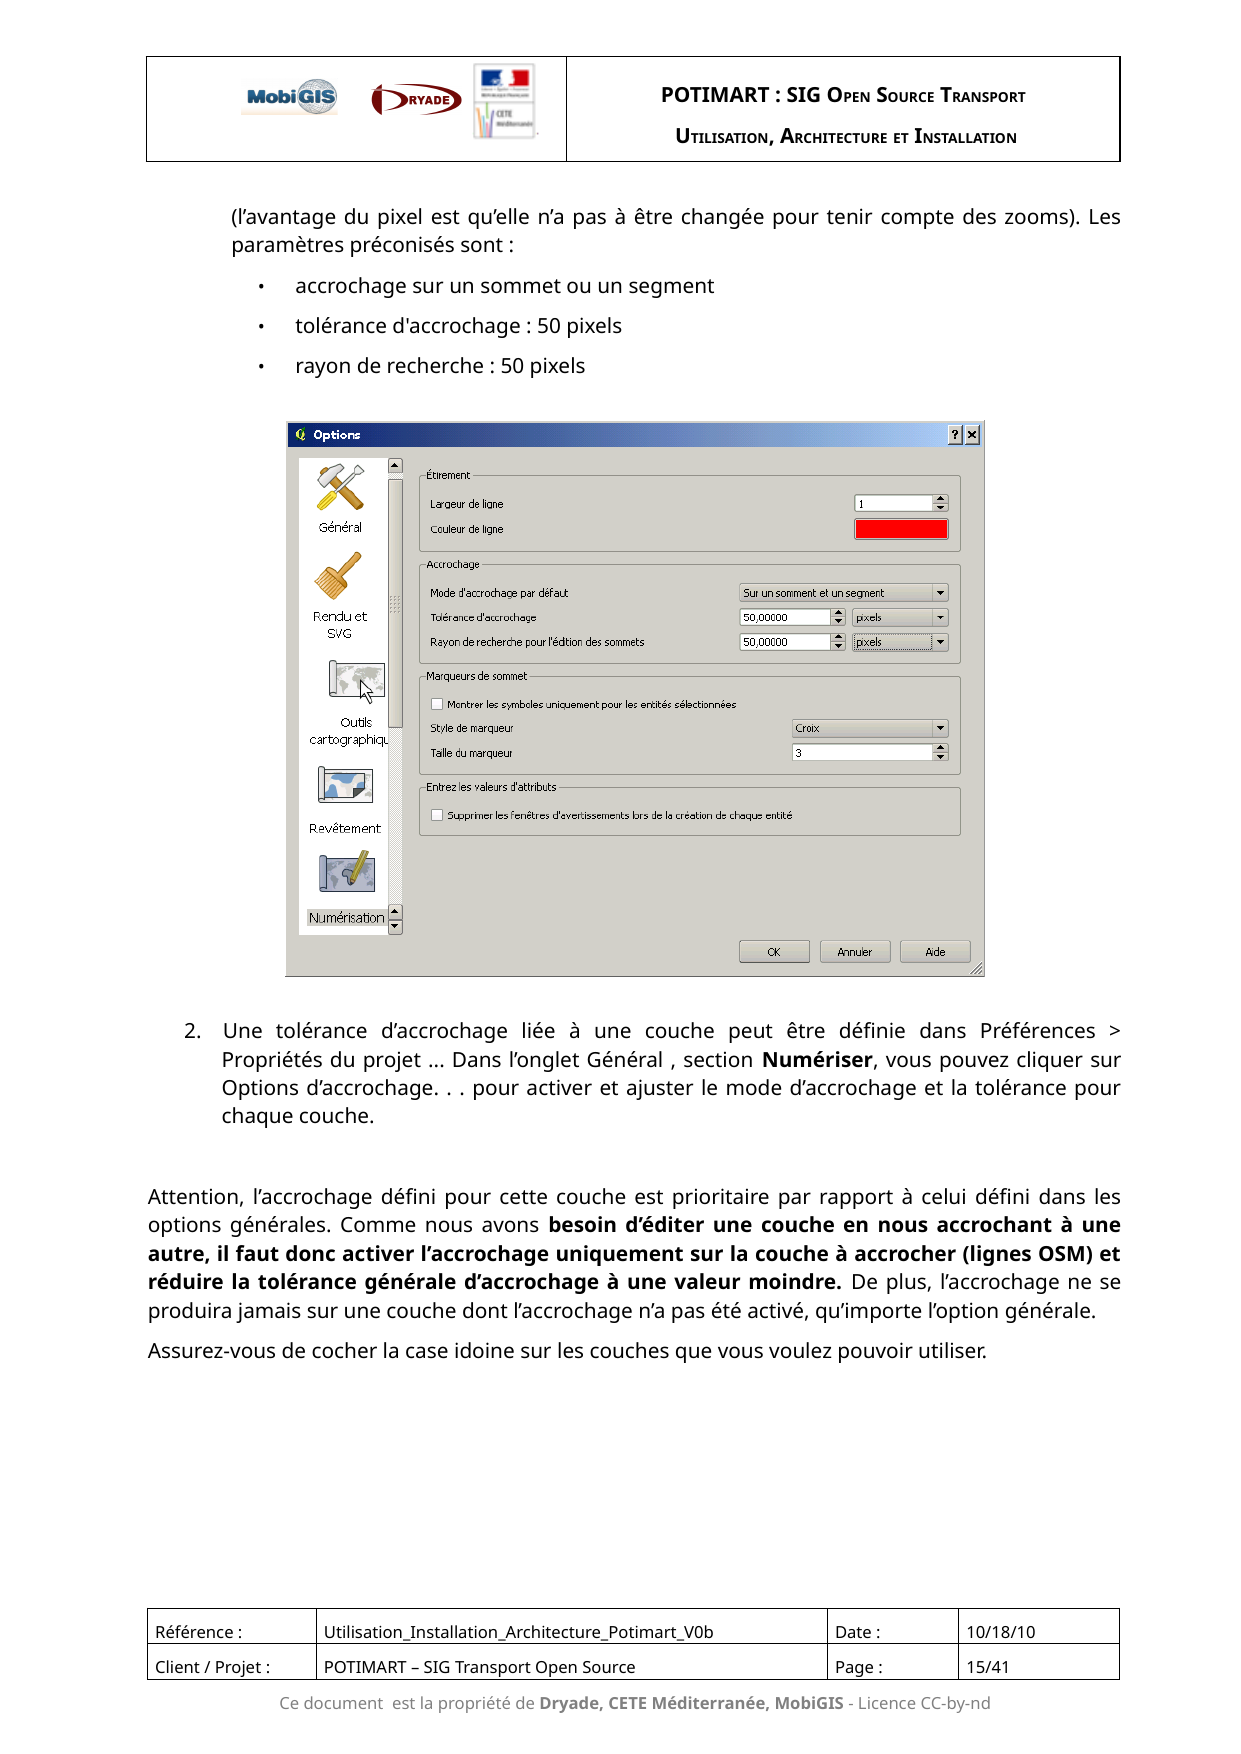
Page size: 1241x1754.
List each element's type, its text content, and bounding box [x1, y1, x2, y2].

list Une tolérance d’accrochage liée à une couche peut être définie dans Préférences > Propriétés du projet ... Dans l’onglet Général , section Numériser, vous pouvez cliquer sur Options d’accrochage. . . pour activer et ajuster le mode d’accrochage et la tolérance pour chaque couche. [184, 1016, 1122, 1130]
picture [370, 84, 462, 115]
picture [472, 62, 539, 141]
list rayon de recherche : 50 pixels [258, 351, 1122, 380]
list tolérance d'accrochage : 50 pixels [258, 311, 1122, 339]
list accrochage sur un sommet ou un segment [258, 271, 1122, 299]
picture [241, 78, 338, 115]
text Attention, l’accrochage défini pour cette couche est prioritaire par rapport à celui défini dans les options générales. Comme nous avons besoin d’éditer une couche en nous accrochant à une autre, il faut donc activer l’accrochage uniquement sur la couche à accrocher (lignes OSM) et réduire la tolérance générale d’accrochage à une valeur moindre. De plus, l’accrochage ne se produira jamais sur une couche dont l’accrochage n’a pas été activé, qu’importe l’option générale. [148, 1182, 1122, 1324]
picture [285, 420, 985, 977]
text Assurez-vous de cocher la case idoine sur les couches que vous voulez pouvoir utiliser. [148, 1336, 1122, 1364]
list (l’avantage du pixel est qu’elle n’a pas à être changée pour tenir compte des zooms). Les paramètres préconisés sont : [193, 202, 1122, 259]
